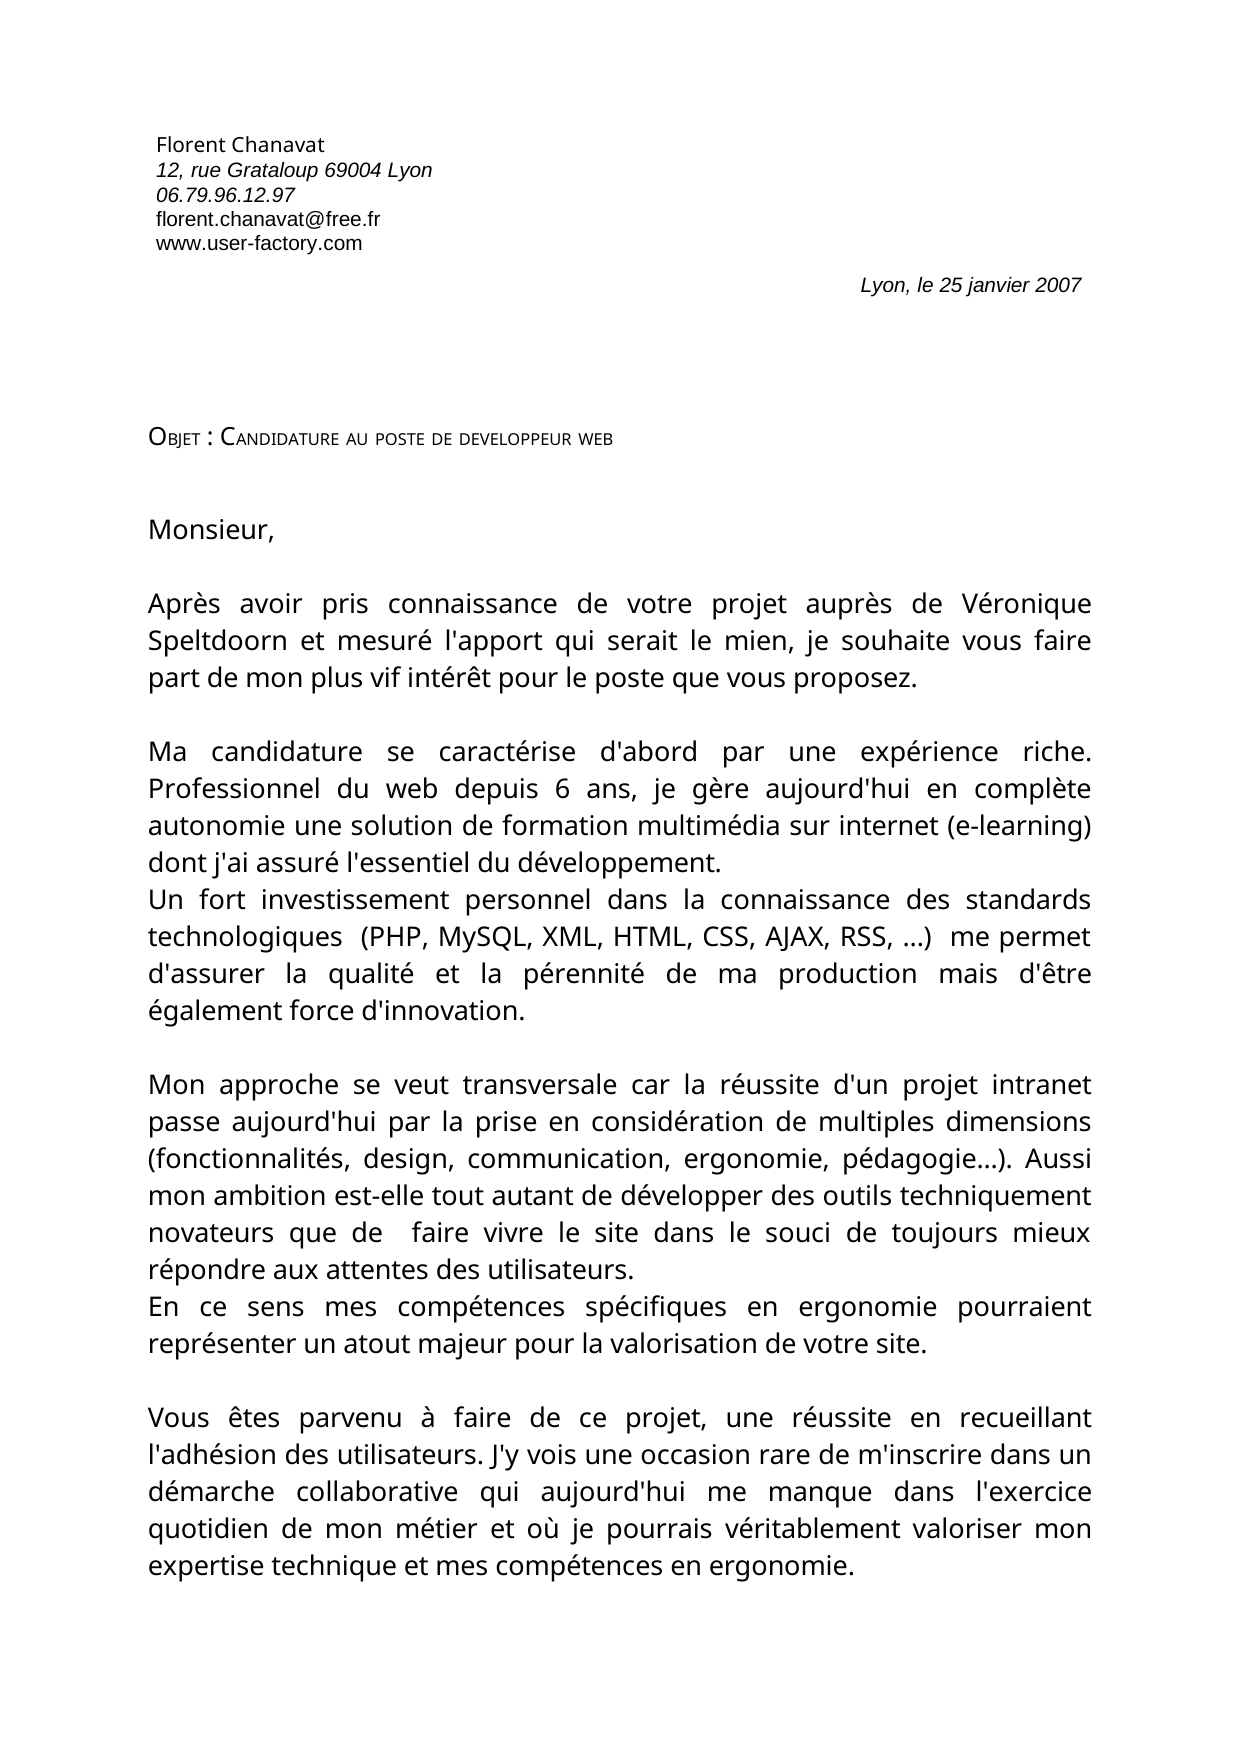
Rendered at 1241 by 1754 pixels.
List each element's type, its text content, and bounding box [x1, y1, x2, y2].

text Mon approche se veut transversale car la réussite d'un projet intranet passe aujourd'hui par la prise en considération de multiples dimensions (fonctionnalités, design, communication, ergonomie, pédagogie...). Aussi mon ambition est-elle tout autant de développer des outils techniquement novateurs que de faire vivre le site dans le souci de toujours mieux répondre aux attentes des utilisateurs. [148, 1066, 1092, 1287]
table_header Florent Chanavat 12, rue Grataloup 69004 Lyon 06.79.96.12.97 florent.chanavat@free.fr www.user-factory.com [149, 130, 675, 297]
subtitle Objet : Candidature au poste de developpeur web [148, 419, 1092, 453]
table_header Lyon, le 25 janvier 2007 [675, 130, 1091, 297]
text Un fort investissement personnel dans la connaissance des standards technologiques (PHP, MySQL, XML, HTML, CSS, AJAX, RSS, ...) me permet d'assurer la qualité et la pérennité de ma production mais d'être également force d'innovation. [148, 881, 1092, 1028]
text Vous êtes parvenu à faire de ce projet, une réussite en recueillant l'adhésion des utilisateurs. J'y vois une occasion rare de m'inscrire dans un démarche collaborative qui aujourd'hui me manque dans l'exercice quotidien de mon métier et où je pourrais véritablement valoriser mon expertise technique et mes compétences en ergonomie. [148, 1398, 1092, 1583]
text En ce sens mes compétences spécifiques en ergonomie pourraient représenter un atout majeur pour la valorisation de votre site. [148, 1287, 1092, 1361]
text Monsieur, [148, 511, 1092, 548]
text Ma candidature se caractérise d'abord par une expérience riche. Professionnel du web depuis 6 ans, je gère aujourd'hui en complète autonomie une solution de formation multimédia sur internet (e-learning) dont j'ai assuré l'essentiel du développement. [148, 733, 1092, 881]
text Après avoir pris connaissance de votre projet auprès de Véronique Speltdoorn et mesuré l'apport qui serait le mien, je souhaite vous faire part de mon plus vif intérêt pour le poste que vous proposez. [148, 585, 1092, 696]
